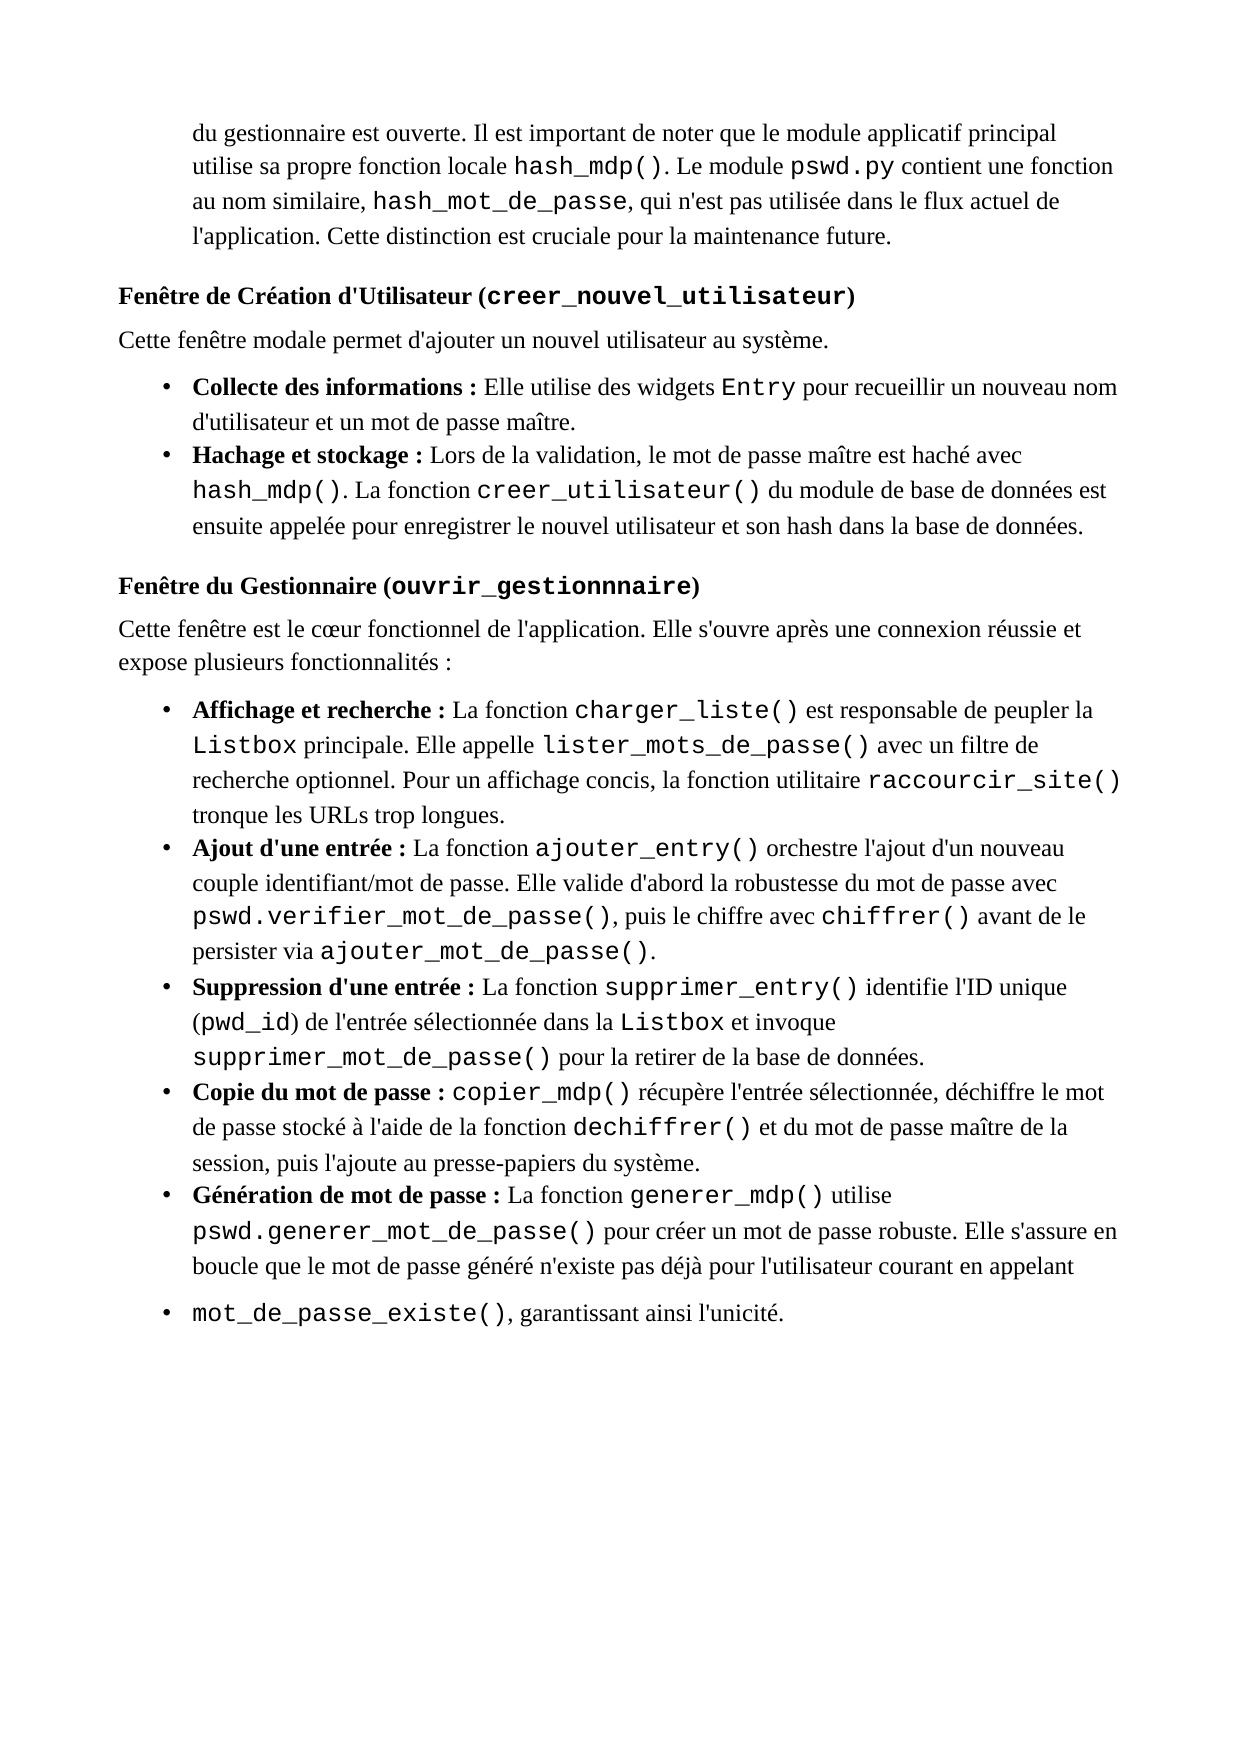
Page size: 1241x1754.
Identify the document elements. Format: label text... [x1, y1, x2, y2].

subtitle Fenêtre de Création d'Utilisateur (creer_nouvel_utilisateur) [118, 281, 1122, 312]
list Collecte des informations : Elle utilise des widgets Entry pour recueillir un nouveau nom d'utilisateur et un mot de passe maître. [162, 372, 1122, 436]
text Cette fenêtre est le cœur fonctionnel de l'application. Elle s'ouvre après une connexion réussie et expose plusieurs fonctionnalités : [118, 614, 1122, 676]
text Cette fenêtre modale permet d'ajouter un nouvel utilisateur au système. [118, 325, 1122, 353]
list Affichage et recherche : La fonction charger_liste() est responsable de peupler la Listbox principale. Elle appelle lister_mots_de_passe() avec un filtre de recherche optionnel. Pour un affichage concis, la fonction utilitaire raccourcir_site() tronque les URLs trop longues. [162, 695, 1122, 829]
list du gestionnaire est ouverte. Il est important de noter que le module applicatif principal utilise sa propre fonction locale hash_mdp(). Le module pswd.py contient une fonction au nom similaire, hash_mot_de_passe, qui n'est pas utilisée dans le flux actuel de l'application. Cette distinction est cruciale pour la maintenance future. [162, 118, 1122, 250]
list Hachage et stockage : Lors de la validation, le mot de passe maître est haché avec hash_mdp(). La fonction creer_utilisateur() du module de base de données est ensuite appelée pour enregistrer le nouvel utilisateur et son hash dans la base de données. [162, 441, 1122, 539]
list Génération de mot de passe : La fonction generer_mdp() utilise pswd.generer_mot_de_passe() pour créer un mot de passe robuste. Elle s'assure en boucle que le mot de passe généré n'existe pas déjà pour l'utilisateur courant en appelant [162, 1181, 1122, 1279]
subtitle Fenêtre du Gestionnaire (ouvrir_gestionnnaire) [118, 571, 1122, 602]
list mot_de_passe_existe(), garantissant ainsi l'unicité. [162, 1298, 1122, 1329]
list Suppression d'une entrée : La fonction supprimer_entry() identifie l'ID unique (pwd_id) de l'entrée sélectionnée dans la Listbox et invoque supprimer_mot_de_passe() pour la retirer de la base de données. [162, 972, 1122, 1073]
list Copie du mot de passe : copier_mdp() récupère l'entrée sélectionnée, déchiffre le mot de passe stocké à l'aide de la fonction dechiffrer() et du mot de passe maître de la session, puis l'ajoute au presse-papiers du système. [162, 1077, 1122, 1176]
list Ajout d'une entrée : La fonction ajouter_entry() orchestre l'ajout d'un nouveau couple identifiant/mot de passe. Elle valide d'abord la robustesse du mot de passe avec pswd.verifier_mot_de_passe(), puis le chiffre avec chiffrer() avant de le persister via ajouter_mot_de_passe(). [162, 833, 1122, 967]
